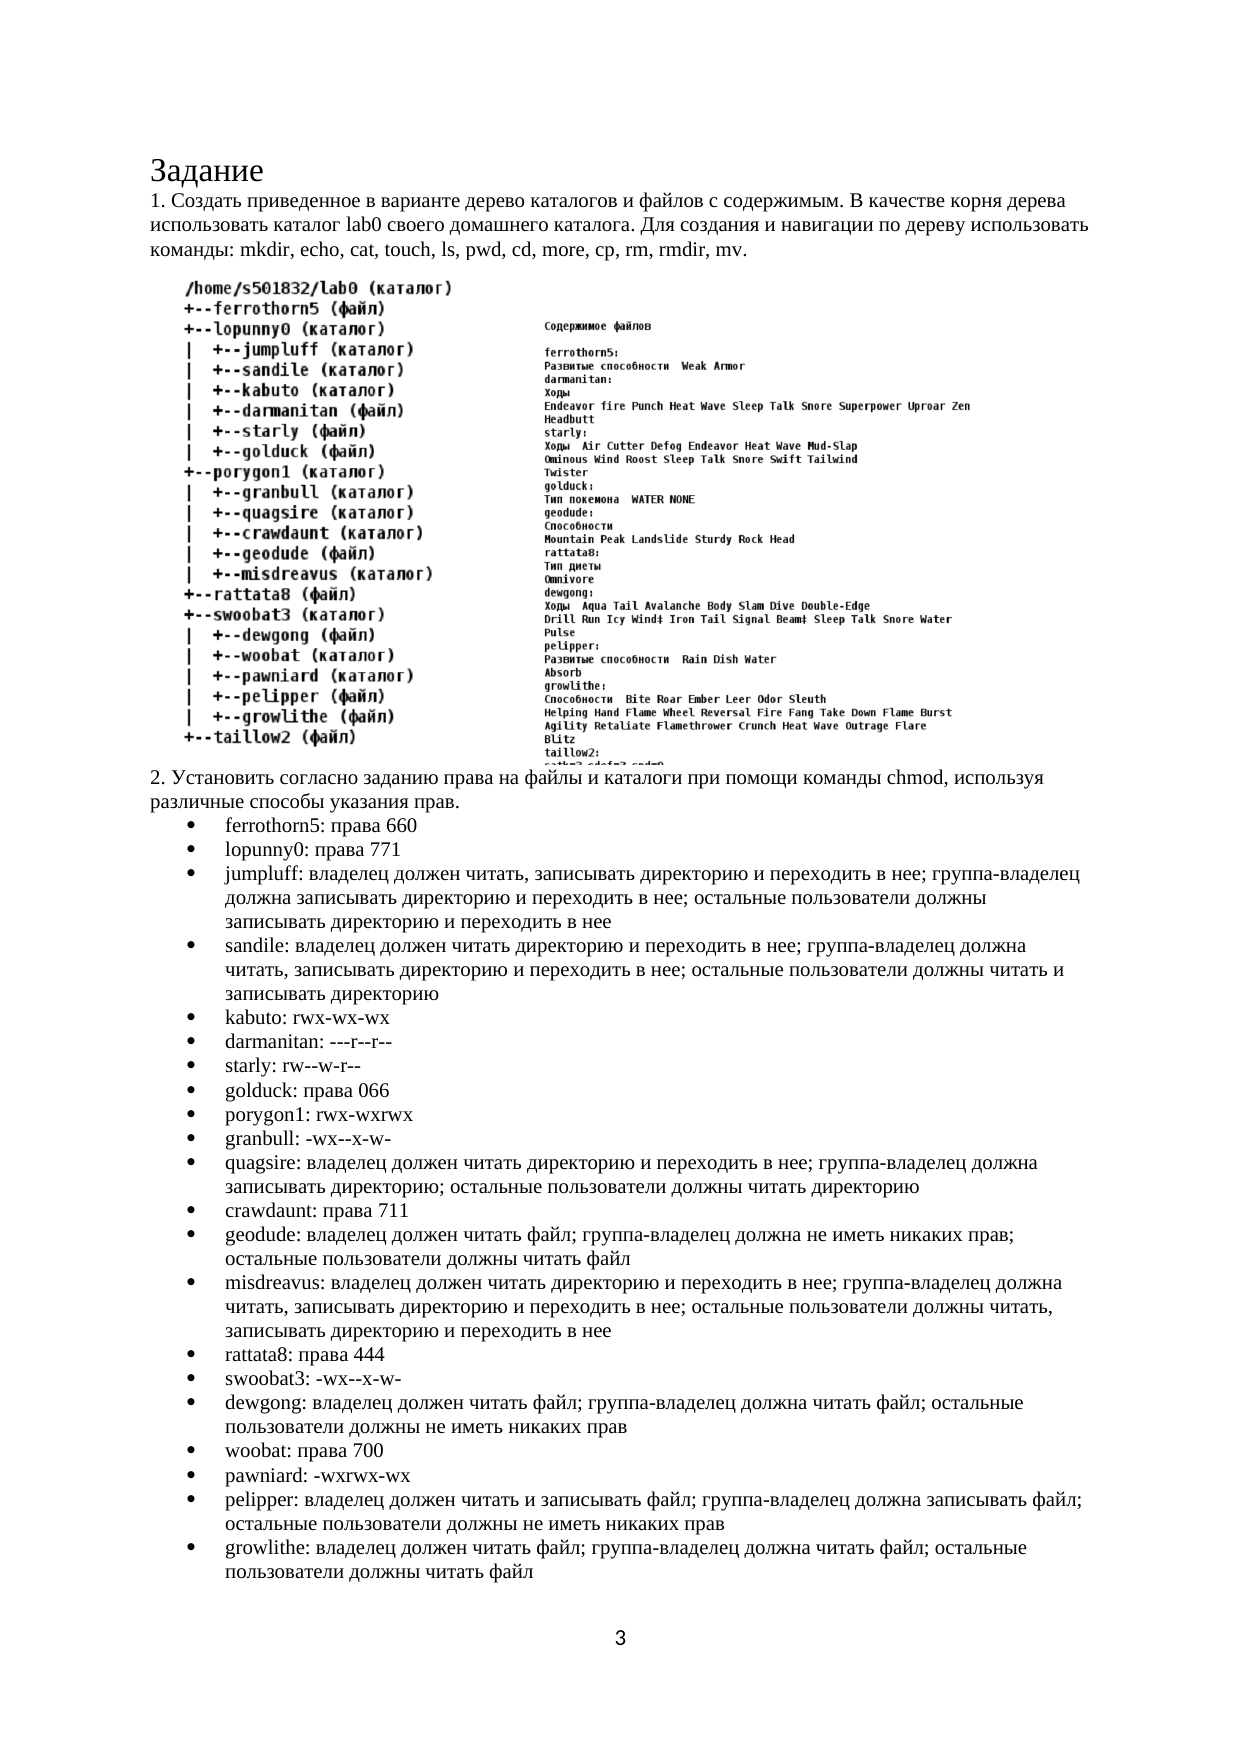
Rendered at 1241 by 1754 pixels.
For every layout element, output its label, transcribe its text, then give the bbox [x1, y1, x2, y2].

list quagsire: владелец должен читать директорию и переходить в нее; группа-владелец должна записывать директорию; остальные пользователи должны читать директорию [187, 1150, 1090, 1198]
list geodude: владелец должен читать файл; группа-владелец должна не иметь никаких прав; остальные пользователи должны читать файл [187, 1222, 1090, 1270]
list dewgong: владелец должен читать файл; группа-владелец должна читать файл; остальные пользователи должны не иметь никаких прав [187, 1390, 1090, 1438]
list rattata8: права 444 [187, 1342, 1090, 1366]
list golduck: права 066 [187, 1077, 1090, 1102]
list darmanitan: ---r--r-- [187, 1029, 1090, 1053]
list lopunny0: права 771 [187, 837, 1090, 861]
text 2. Установить согласно заданию права на файлы и каталоги при помощи команды chmod, используя различные способы указания прав. [150, 765, 1090, 813]
list crawdaunt: права 711 [187, 1198, 1090, 1222]
list porygon1: rwx-wxrwx [187, 1102, 1090, 1126]
list kabuto: rwx-wx-wx [187, 1005, 1090, 1029]
list misdreavus: владелец должен читать директорию и переходить в нее; группа-владелец должна читать, записывать директорию и переходить в нее; остальные пользователи должны читать, записывать директорию и переходить в нее [187, 1270, 1090, 1342]
list jumpluff: владелец должен читать, записывать директорию и переходить в нее; группа-владелец должна записывать директорию и переходить в нее; остальные пользователи должны записывать директорию и переходить в нее [187, 861, 1090, 933]
list sandile: владелец должен читать директорию и переходить в нее; группа-владелец должна читать, записывать директорию и переходить в нее; остальные пользователи должны читать и записывать директорию [187, 933, 1090, 1005]
list swoobat3: -wx--x-w- [187, 1366, 1090, 1390]
list starly: rw--w-r-- [187, 1053, 1090, 1077]
picture [150, 260, 1063, 765]
subtitle Задание [150, 150, 1090, 188]
list granbull: -wx--x-w- [187, 1126, 1090, 1150]
list pelipper: владелец должен читать и записывать файл; группа-владелец должна записывать файл; остальные пользователи должны не иметь никаких прав [187, 1487, 1090, 1535]
text 1. Создать приведенное в варианте дерево каталогов и файлов с содержимым. В качестве корня дерева использовать каталог lab0 своего домашнего каталога. Для создания и навигации по дереву использовать команды: mkdir, echo, cat, touch, ls, pwd, cd, more, cp, rm, rmdir, mv. [150, 188, 1090, 765]
list growlithe: владелец должен читать файл; группа-владелец должна читать файл; остальные пользователи должны читать файл [187, 1535, 1090, 1583]
list pawniard: -wxrwx-wx [187, 1462, 1090, 1487]
list woobat: права 700 [187, 1438, 1090, 1462]
list ferrothorn5: права 660 [187, 813, 1090, 837]
